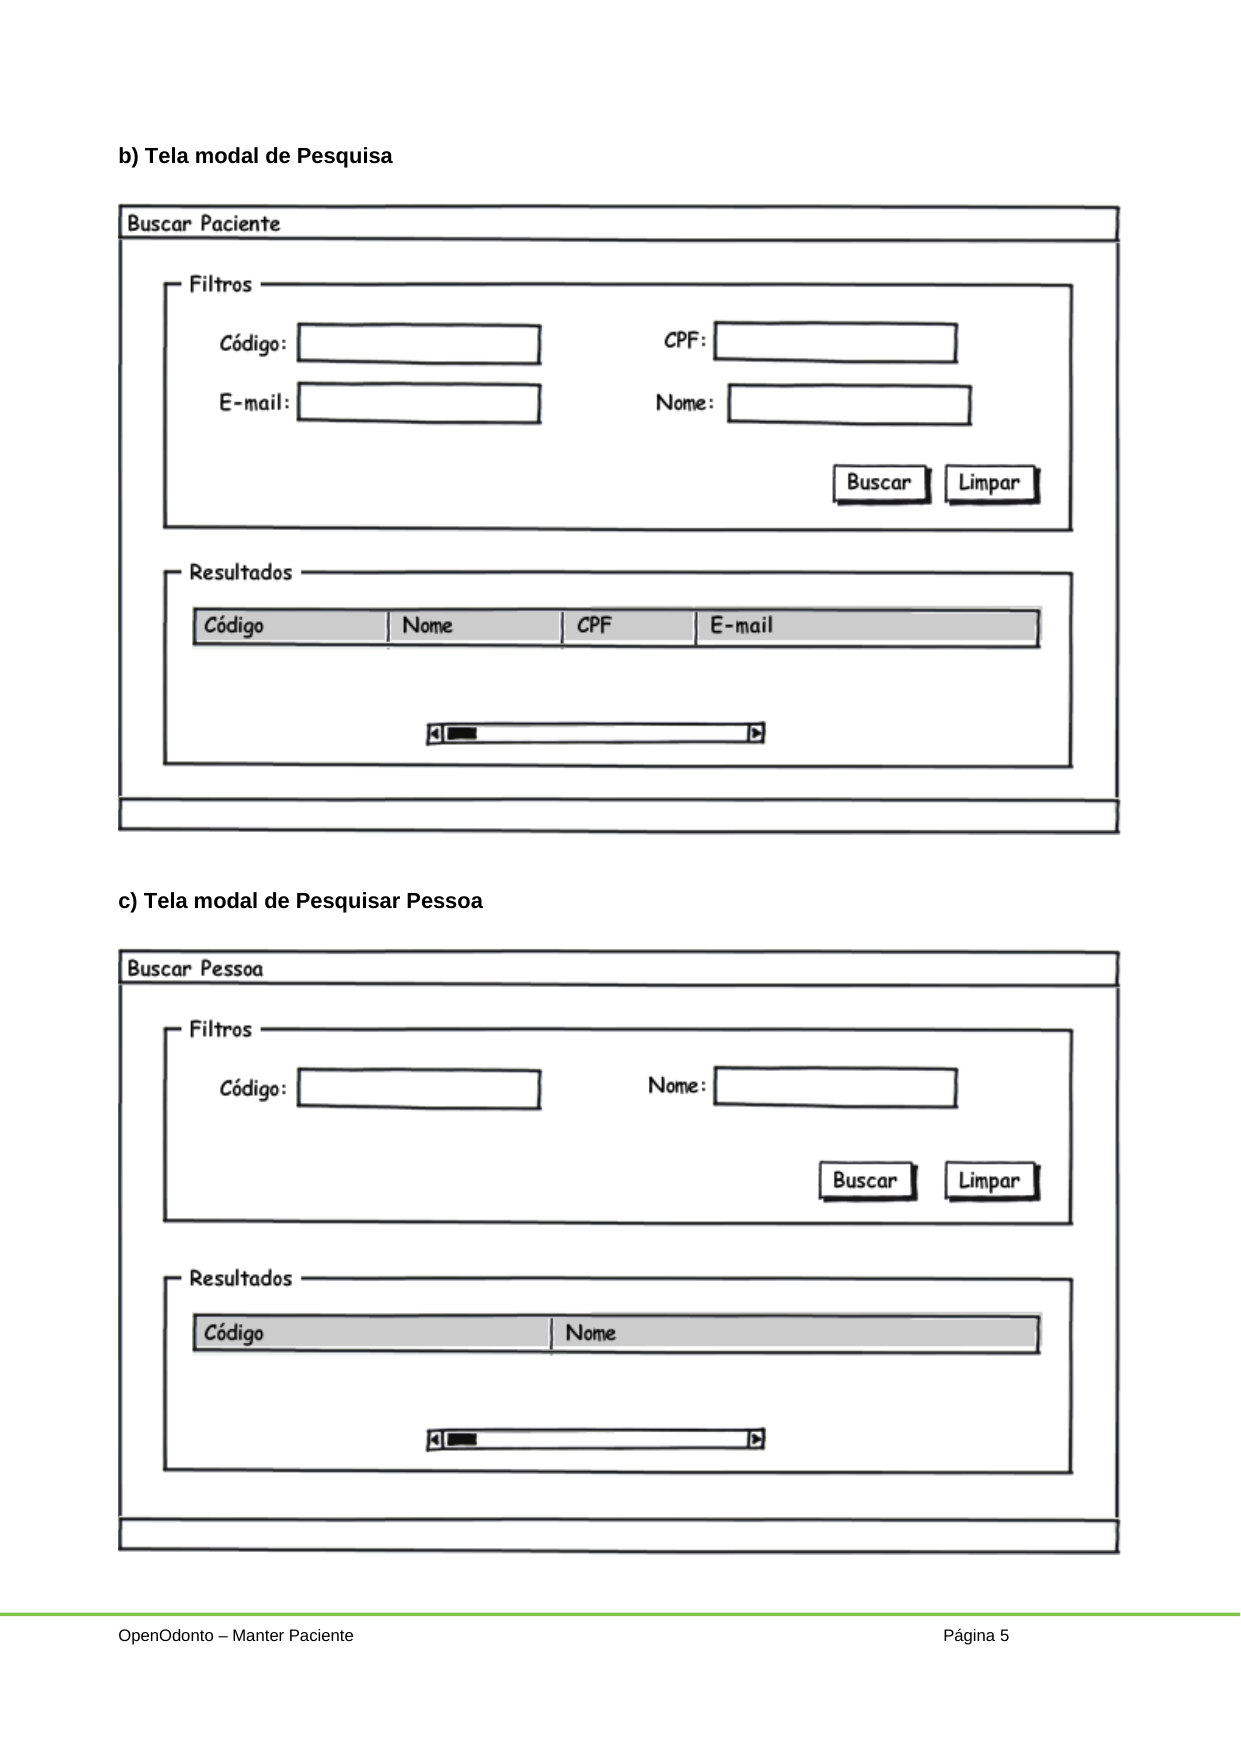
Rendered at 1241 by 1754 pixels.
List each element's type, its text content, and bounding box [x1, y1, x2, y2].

picture [118, 948, 1122, 1555]
picture [118, 203, 1122, 835]
subtitle Tela modal de Pesquisar Pessoa [118, 888, 1122, 913]
subtitle Tela modal de Pesquisa [118, 143, 1122, 168]
